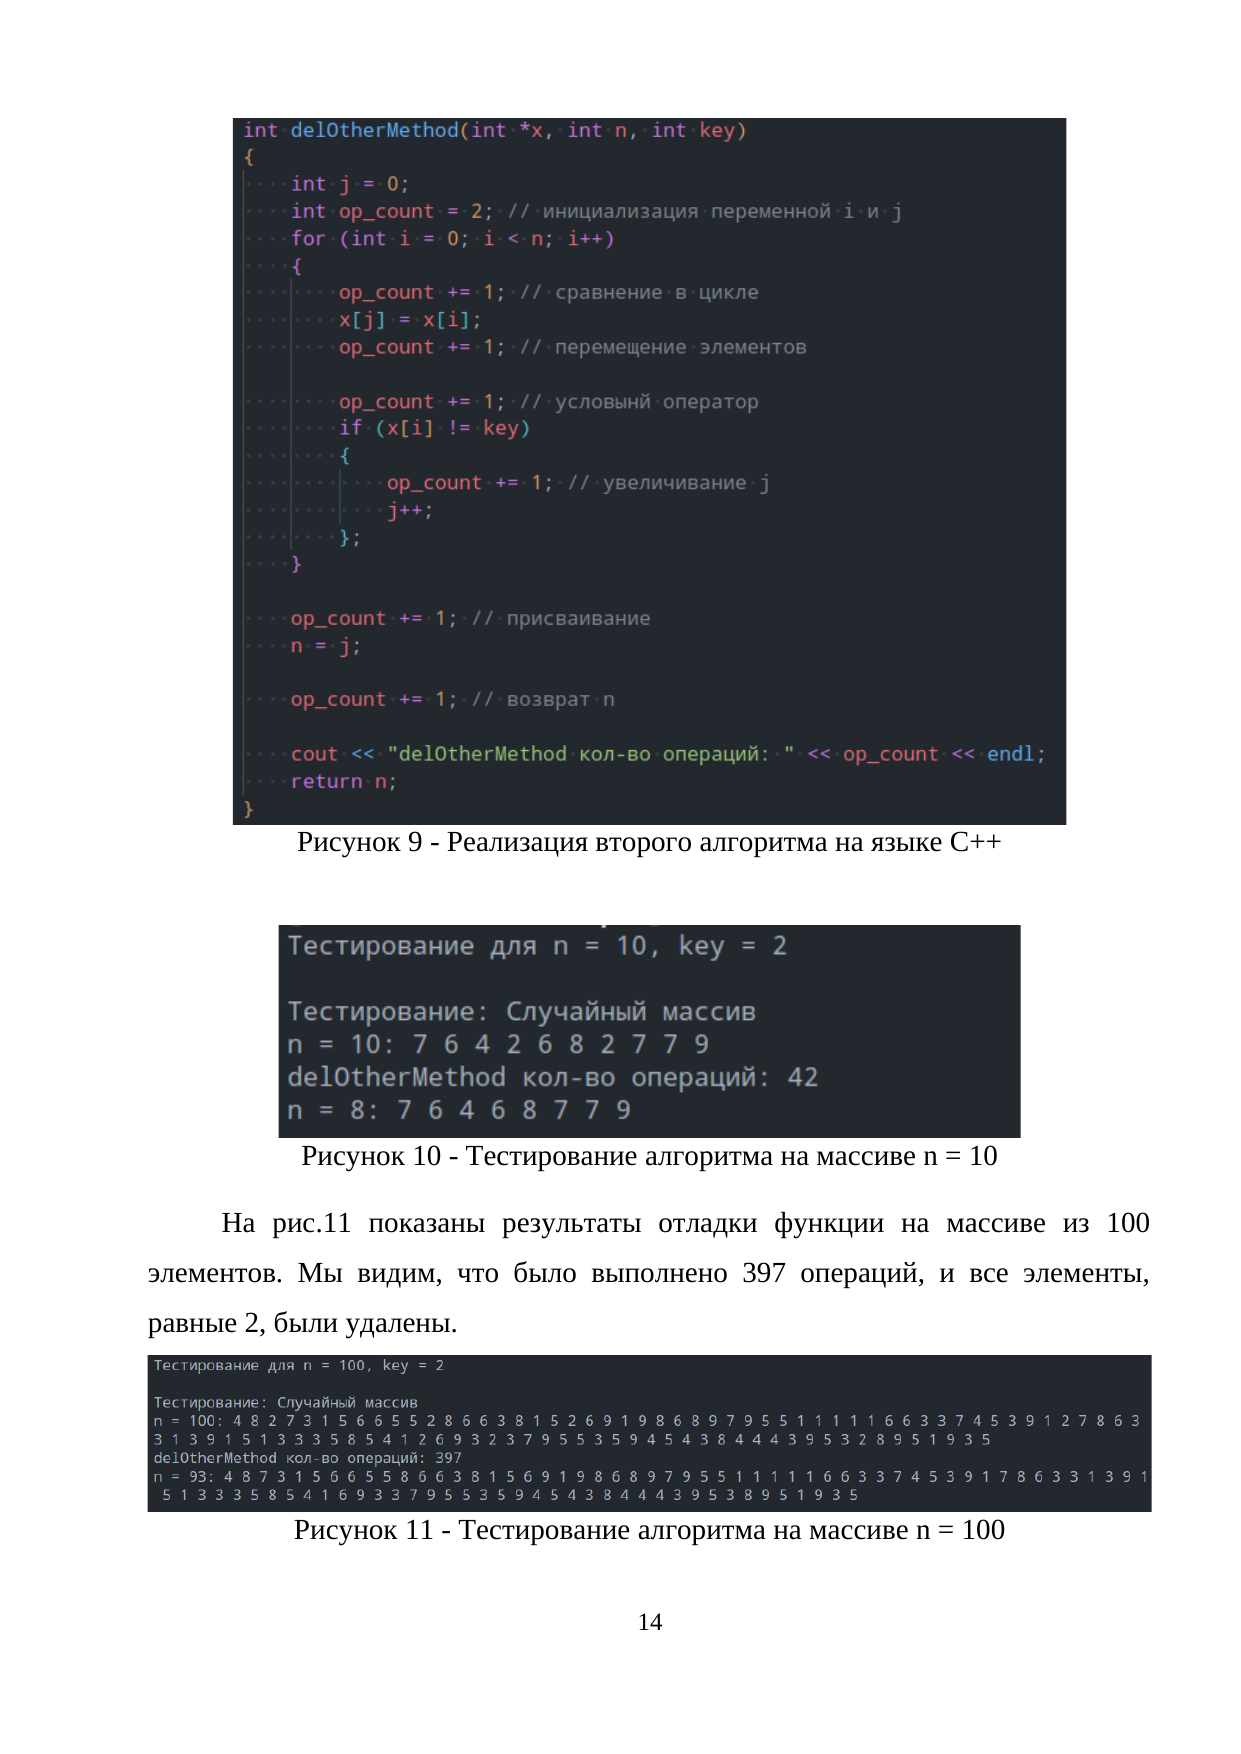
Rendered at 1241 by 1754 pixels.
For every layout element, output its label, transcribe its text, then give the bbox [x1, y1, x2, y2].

text Рисунок 10 - Тестирование алгоритма на массиве n = 10 [278, 1138, 1021, 1171]
picture [232, 118, 1067, 825]
text Рисунок 11 - Тестирование алгоритма на массиве n = 100 [138, 1356, 1161, 1546]
picture [278, 925, 1021, 1138]
picture [147, 1355, 1152, 1512]
text Рисунок 9 - Реализация второго алгоритма на языке C++ [233, 825, 1066, 858]
text На рис.11 показаны результаты отладки функции на массиве из 100 элементов. Мы видим, что было выполнено 397 операций, и все элементы, равные 2, были удалены. [148, 925, 1152, 1339]
